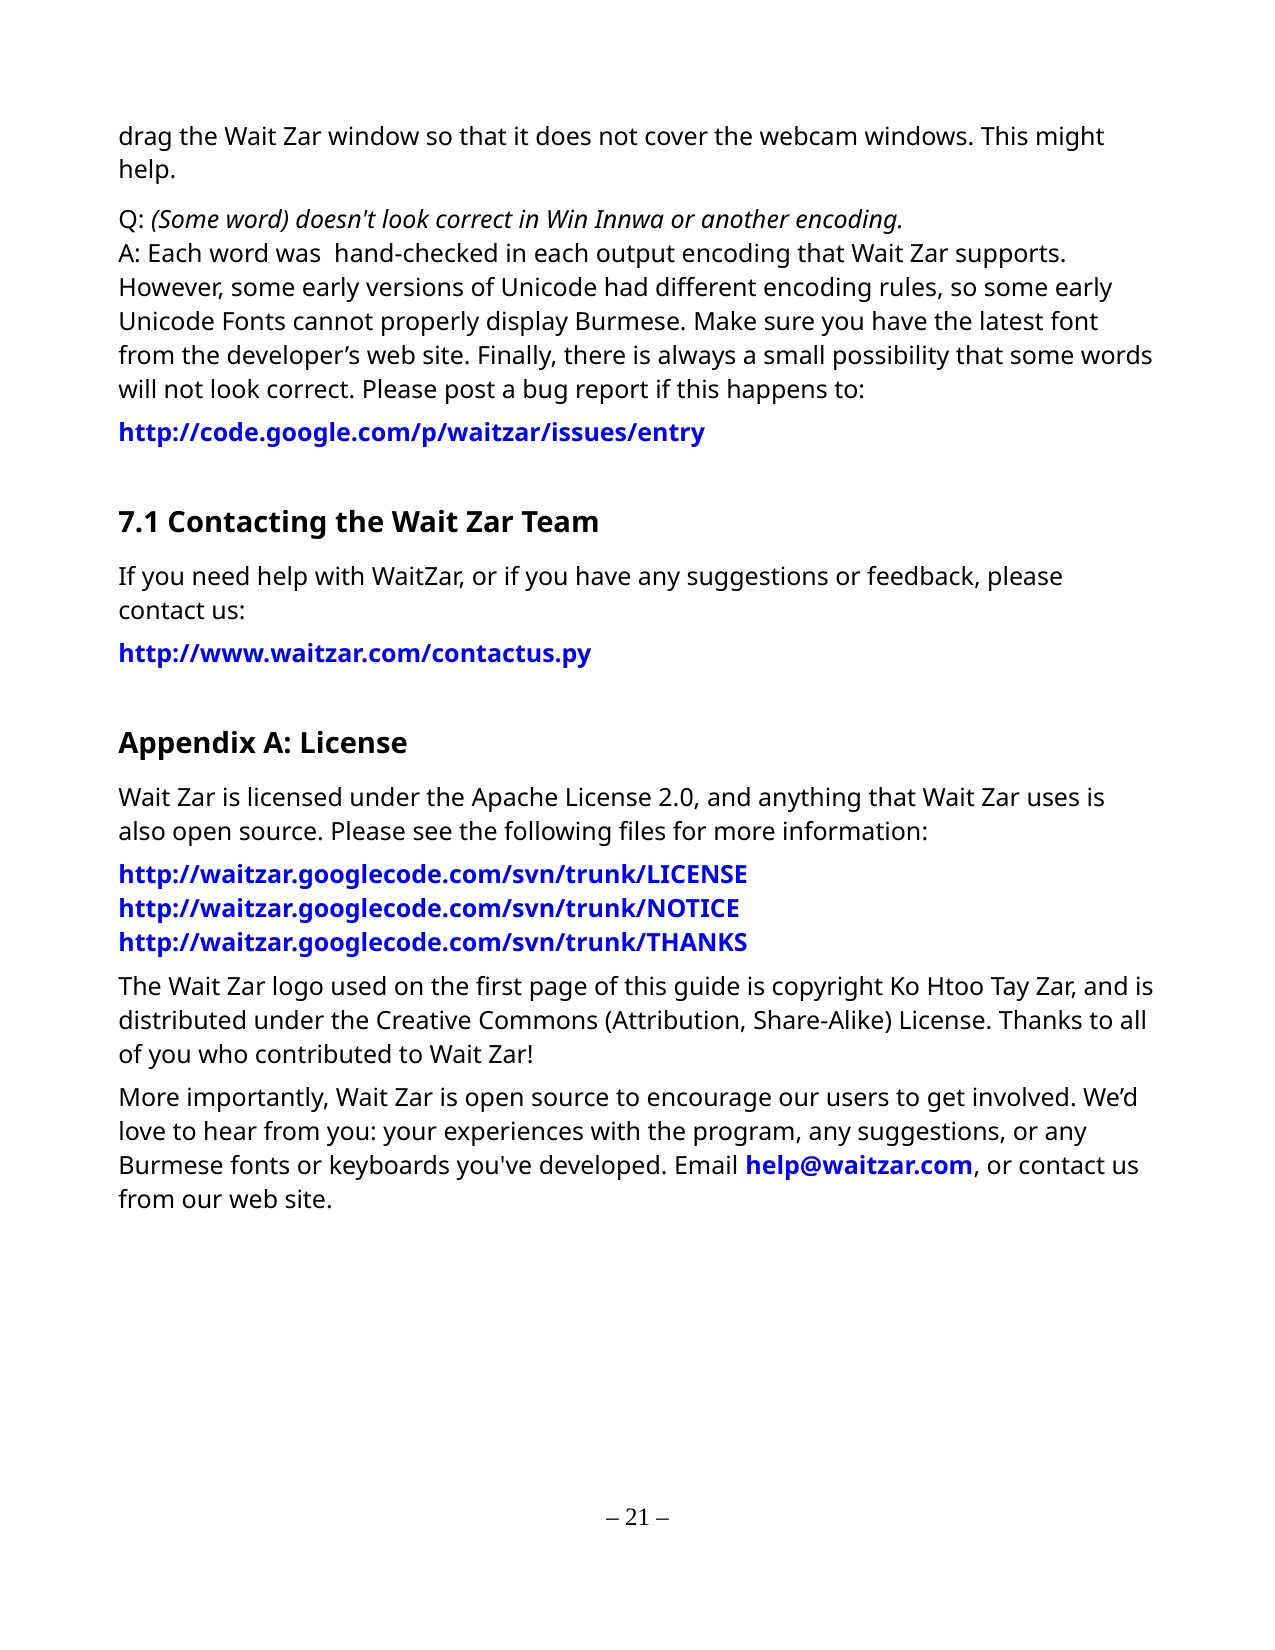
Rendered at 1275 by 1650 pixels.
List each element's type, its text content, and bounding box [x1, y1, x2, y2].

subtitle Appendix A: License [118, 722, 1157, 762]
text http://waitzar.googlecode.com/svn/trunk/LICENSE [118, 857, 1157, 891]
text http://code.google.com/p/waitzar/issues/entry [118, 415, 1157, 449]
text http://www.waitzar.com/contactus.py [118, 636, 1157, 670]
text http://waitzar.googlecode.com/svn/trunk/NOTICE [118, 891, 1157, 925]
text Wait Zar is licensed under the Apache License 2.0, and anything that Wait Zar uses is also open source. Please see the following files for more information: [118, 780, 1157, 848]
text http://waitzar.googlecode.com/svn/trunk/THANKS [118, 925, 1157, 959]
text A: Each word was hand-checked in each output encoding that Wait Zar supports. However, some early versions of Unicode had different encoding rules, so some early Unicode Fonts cannot properly display Burmese. Make sure you have the latest font from the developer’s web site. Finally, there is always a small possibility that some words will not look correct. Please post a bug report if this happens to: [118, 235, 1157, 406]
text The Wait Zar logo used on the first page of this guide is copyright Ko Htoo Tay Zar, and is distributed under the Creative Commons (Attribution, Share-Alike) License. Thanks to all of you who contributed to Wait Zar! [118, 968, 1157, 1070]
text drag the Wait Zar window so that it does not cover the webcam windows. This might help. [118, 118, 1157, 186]
text If you need help with WaitZar, or if you have any suggestions or feedback, please contact us: [118, 559, 1157, 627]
text Q: (Some word) doesn't look correct in Win Innwa or another encoding. [118, 201, 1157, 235]
subtitle 7.1 Contacting the Wait Zar Team [118, 501, 1157, 541]
text More importantly, Wait Zar is open source to encourage our users to get involved. We’d love to hear from you: your experiences with the program, any suggestions, or any Burmese fonts or keyboards you've developed. Email help@waitzar.com, or contact us from our web site. [118, 1079, 1157, 1216]
